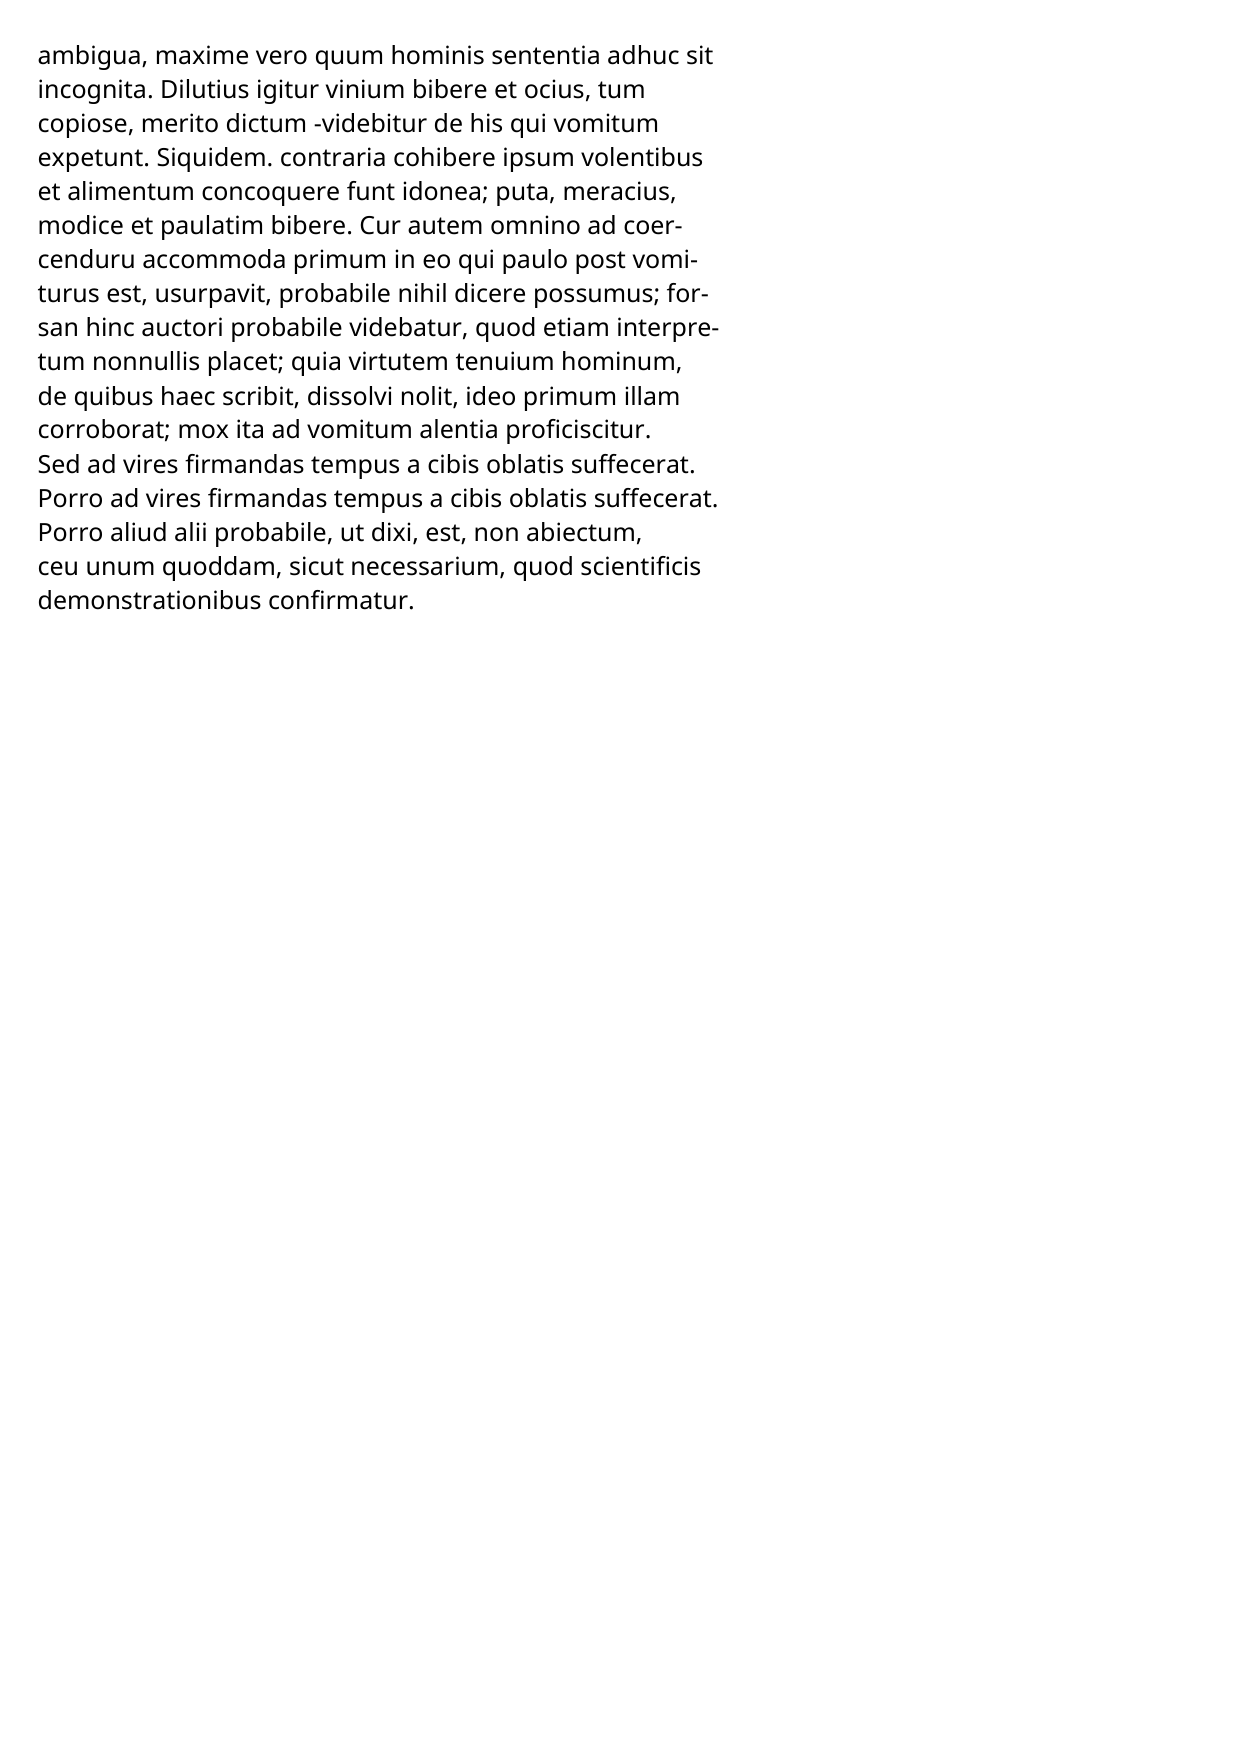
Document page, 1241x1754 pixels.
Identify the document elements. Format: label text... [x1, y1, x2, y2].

text ambigua, maxime vero quum hominis sententia adhuc sit incognita. Dilutius igitur vinium bibere et ocius, tum copiose, merito dictum -videbitur de his qui vomitum expetunt. Siquidem. contraria cohibere ipsum volentibus et alimentum concoquere funt idonea; puta, meracius, modice et paulatim bibere. Cur autem omnino ad coer- cenduru accommoda primum in eo qui paulo post vomi- turus est, usurpavit, probabile nihil dicere possumus; for- san hinc auctori probabile videbatur, quod etiam interpre- tum nonnullis placet; quia virtutem tenuium hominum, de quibus haec scribit, dissolvi nolit, ideo primum illam corroborat; mox ita ad vomitum alentia proficiscitur. Sed ad vires firmandas tempus a cibis oblatis suffecerat. Porro ad vires firmandas tempus a cibis oblatis suffecerat. Porro aliud alii probabile, ut dixi, est, non abiectum, ceu unum quoddam, sicut necessarium, quod scientificis demonstrationibus confirmatur. [37, 37, 1203, 617]
